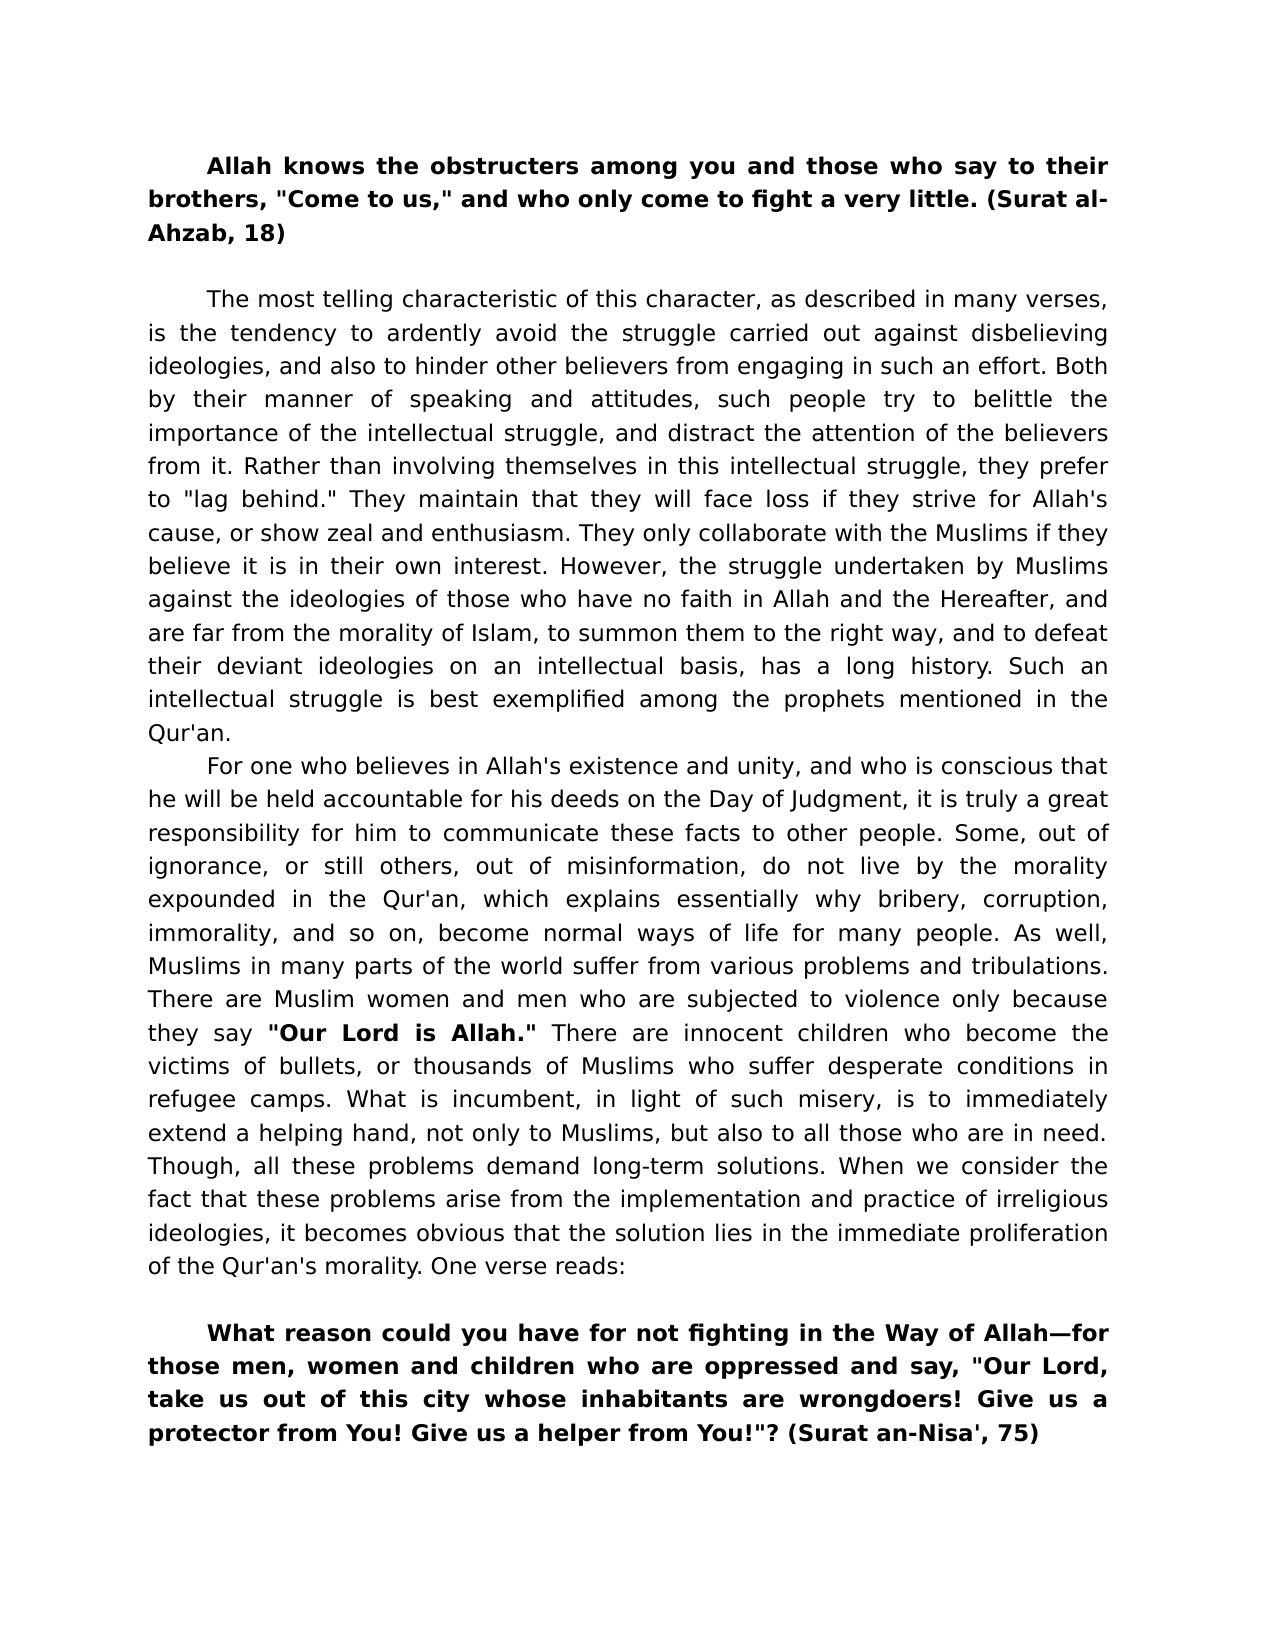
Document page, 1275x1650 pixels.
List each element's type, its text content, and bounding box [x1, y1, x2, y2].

text For one who believes in Allah's existence and unity, and who is conscious that he will be held accountable for his deeds on the Day of Judgment, it is truly a great responsibility for him to communicate these facts to other people. Some, out of ignorance, or still others, out of misinformation, do not live by the morality expounded in the Qur'an, which explains essentially why bribery, corruption, immorality, and so on, become normal ways of life for many people. As well, Muslims in many parts of the world suffer from various problems and tribulations. There are Muslim women and men who are subjected to violence only because they say "Our Lord is Allah." There are innocent children who become the victims of bullets, or thousands of Muslims who suffer desperate conditions in refugee camps. What is incumbent, in light of such misery, is to immediately extend a helping hand, not only to Muslims, but also to all those who are in need. Though, all these problems demand long-term solutions. When we consider the fact that these problems arise from the implementation and practice of irreligious ideologies, it becomes obvious that the solution lies in the immediate proliferation of the Qur'an's morality. One verse reads: [148, 748, 1110, 1281]
text Allah knows the obstructers among you and those who say to their brothers, "Come to us," and who only come to fight a very little. (Surat al-Ahzab, 18) [148, 148, 1110, 248]
text What reason could you have for not fighting in the Way of Allah—for those men, women and children who are oppressed and say, "Our Lord, take us out of this city whose inhabitants are wrongdoers! Give us a protector from You! Give us a helper from You!"? (Surat an-Nisa', 75) [148, 1314, 1110, 1448]
text The most telling characteristic of this character, as described in many verses, is the tendency to ardently avoid the struggle carried out against disbelieving ideologies, and also to hinder other believers from engaging in such an effort. Both by their manner of speaking and attitudes, such people try to belittle the importance of the intellectual struggle, and distract the attention of the believers from it. Rather than involving themselves in this intellectual struggle, they prefer to "lag behind." They maintain that they will face loss if they strive for Allah's cause, or show zeal and enthusiasm. They only collaborate with the Muslims if they believe it is in their own interest. However, the struggle undertaken by Muslims against the ideologies of those who have no faith in Allah and the Hereafter, and are far from the morality of Islam, to summon them to the right way, and to defeat their deviant ideologies on an intellectual basis, has a long history. Such an intellectual struggle is best exemplified among the prophets mentioned in the Qur'an. [148, 281, 1110, 748]
